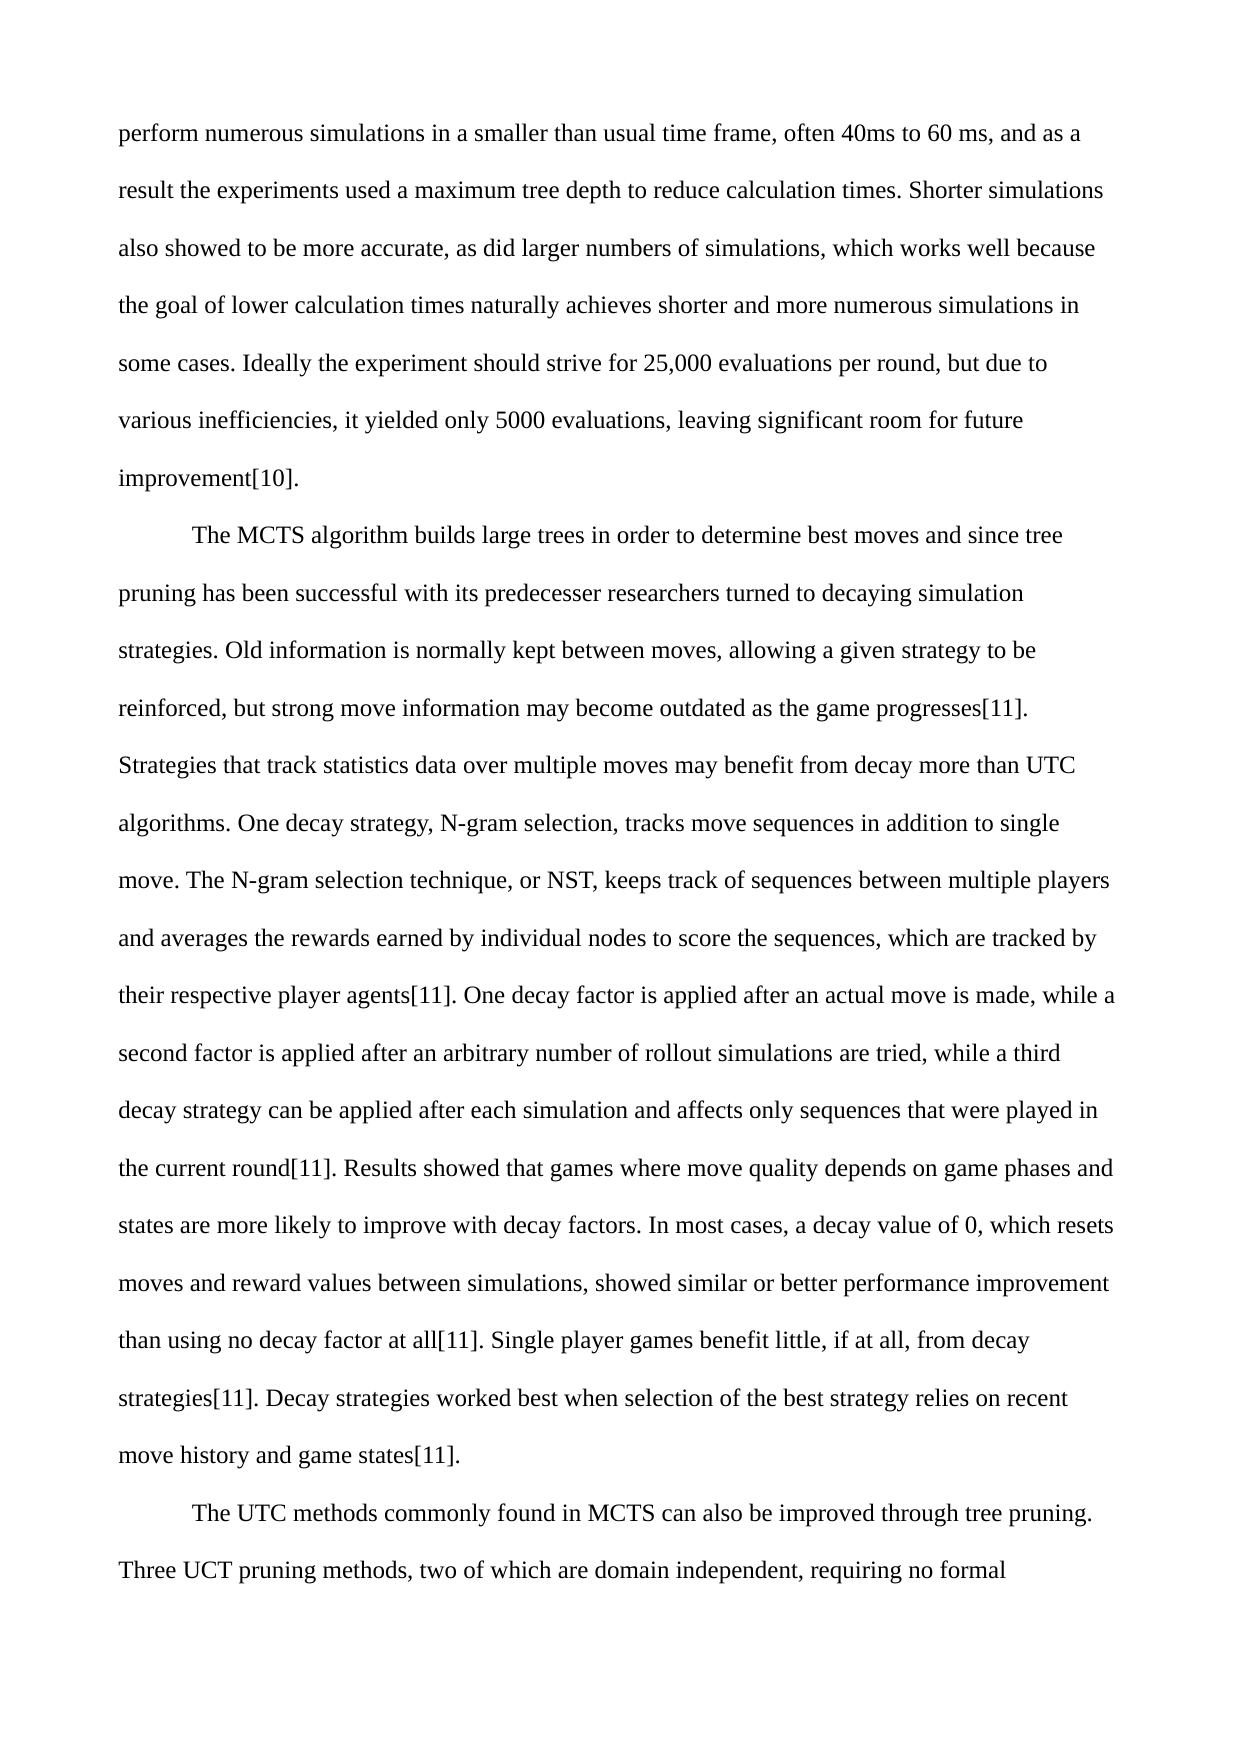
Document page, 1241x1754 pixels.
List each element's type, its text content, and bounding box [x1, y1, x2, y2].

text perform numerous simulations in a smaller than usual time frame, often 40ms to 60 ms, and as a result the experiments used a maximum tree depth to reduce calculation times. Shorter simulations also showed to be more accurate, as did larger numbers of simulations, which works well because the goal of lower calculation times naturally achieves shorter and more numerous simulations in some cases. Ideally the experiment should strive for 25,000 evaluations per round, but due to various inefficiencies, it yielded only 5000 evaluations, leaving significant room for future improvement[10]. [118, 118, 1122, 492]
text The MCTS algorithm builds large trees in order to determine best moves and since tree pruning has been successful with its predecesser researchers turned to decaying simulation strategies. Old information is normally kept between moves, allowing a given strategy to be reinforced, but strong move information may become outdated as the game progresses[11]. Strategies that track statistics data over multiple moves may benefit from decay more than UTC algorithms. One decay strategy, N-gram selection, tracks move sequences in addition to single move. The N-gram selection technique, or NST, keeps track of sequences between multiple players and averages the rewards earned by individual nodes to score the sequences, which are tracked by their respective player agents[11]. One decay factor is applied after an actual move is made, while a second factor is applied after an arbitrary number of rollout simulations are tried, while a third decay strategy can be applied after each simulation and affects only sequences that were played in the current round[11]. Results showed that games where move quality depends on game phases and states are more likely to improve with decay factors. In most cases, a decay value of 0, which resets moves and reward values between simulations, showed similar or better performance improvement than using no decay factor at all[11]. Single player games benefit little, if at all, from decay strategies[11]. Decay strategies worked best when selection of the best strategy relies on recent move history and game states[11]. [118, 521, 1122, 1469]
text The UTC methods commonly found in MCTS can also be improved through tree pruning. Three UCT pruning methods, two of which are domain independent, requiring no formal [118, 1498, 1122, 1584]
